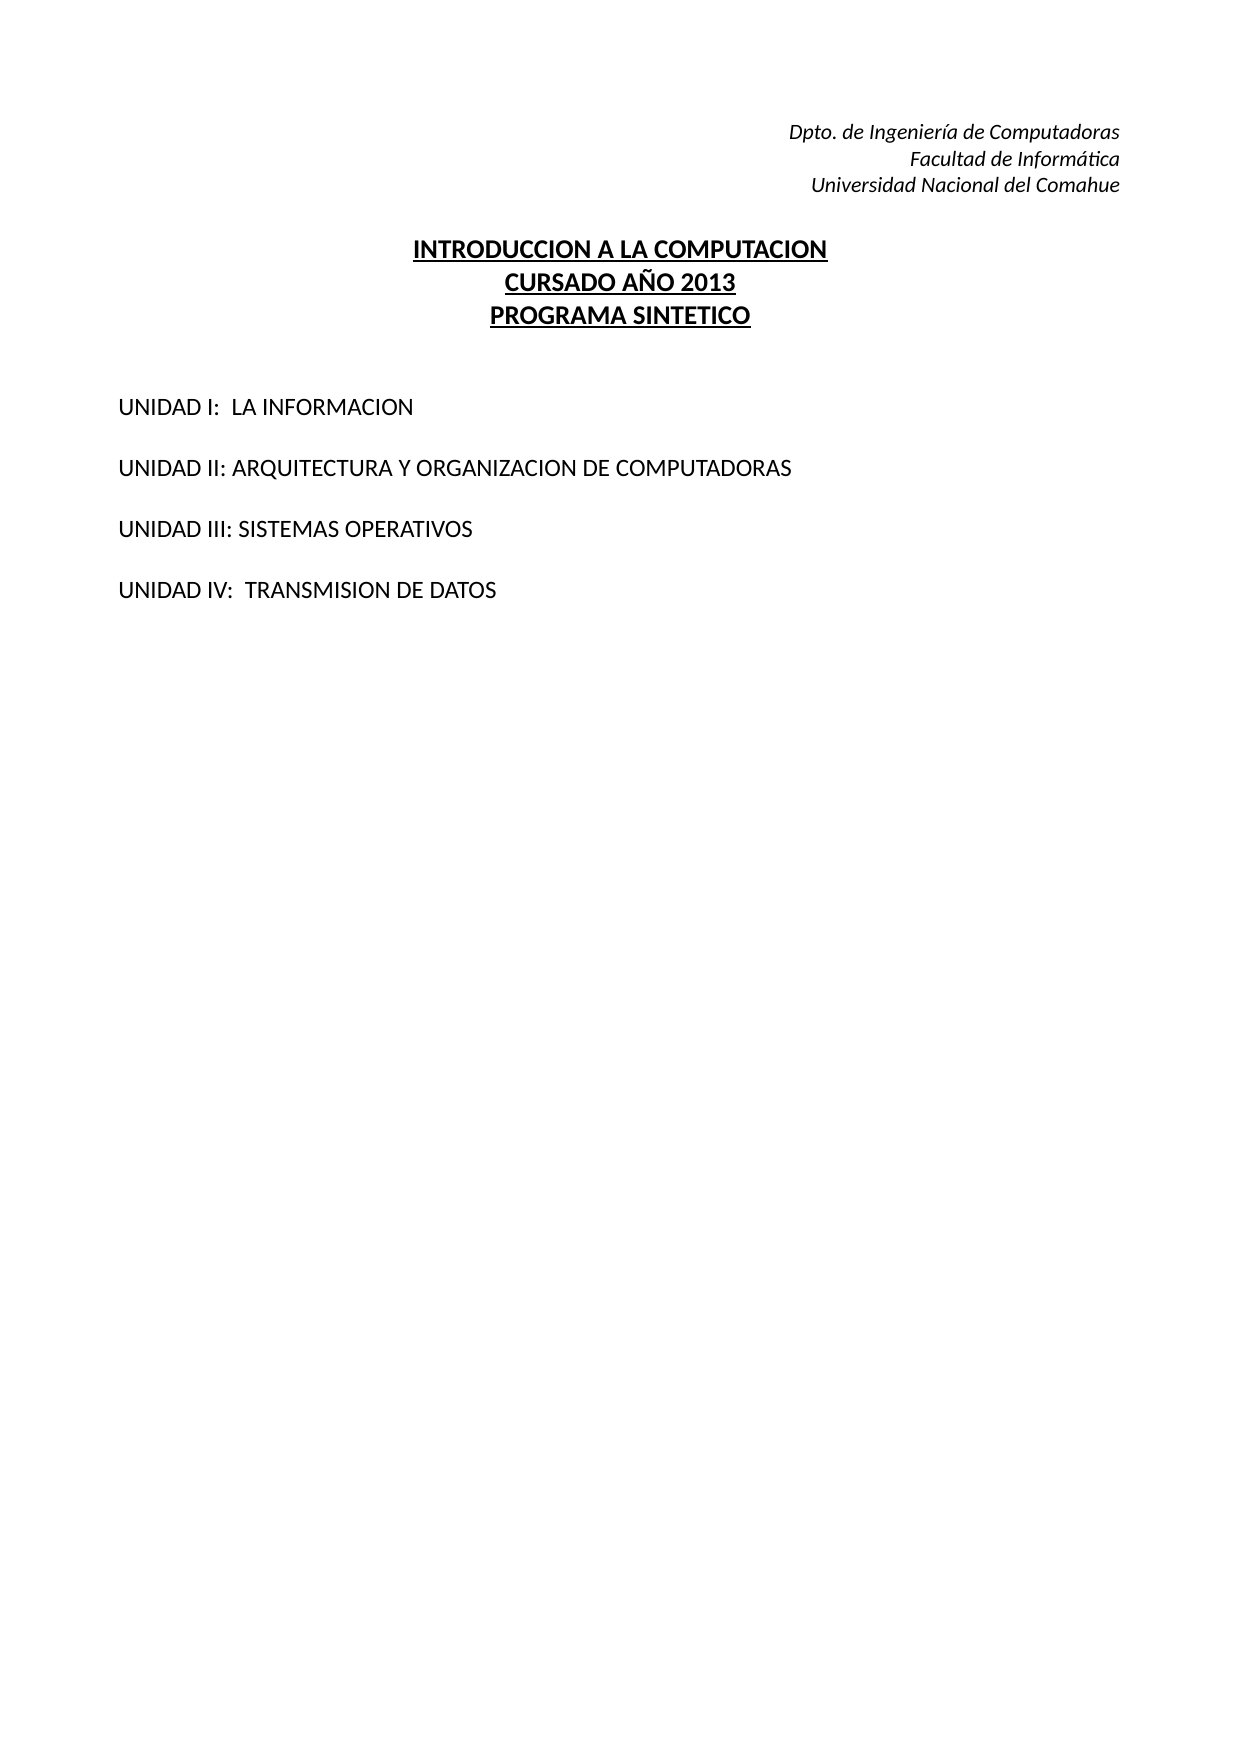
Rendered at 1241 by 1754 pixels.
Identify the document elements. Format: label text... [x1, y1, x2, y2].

text UNIDAD III: SISTEMAS OPERATIVOS [118, 513, 1122, 544]
text UNIDAD I: LA INFORMACION [118, 391, 1122, 422]
text UNIDAD II: ARQUITECTURA Y ORGANIZACION DE COMPUTADORAS [118, 452, 1122, 483]
text UNIDAD IV: TRANSMISION DE DATOS [118, 574, 1122, 605]
